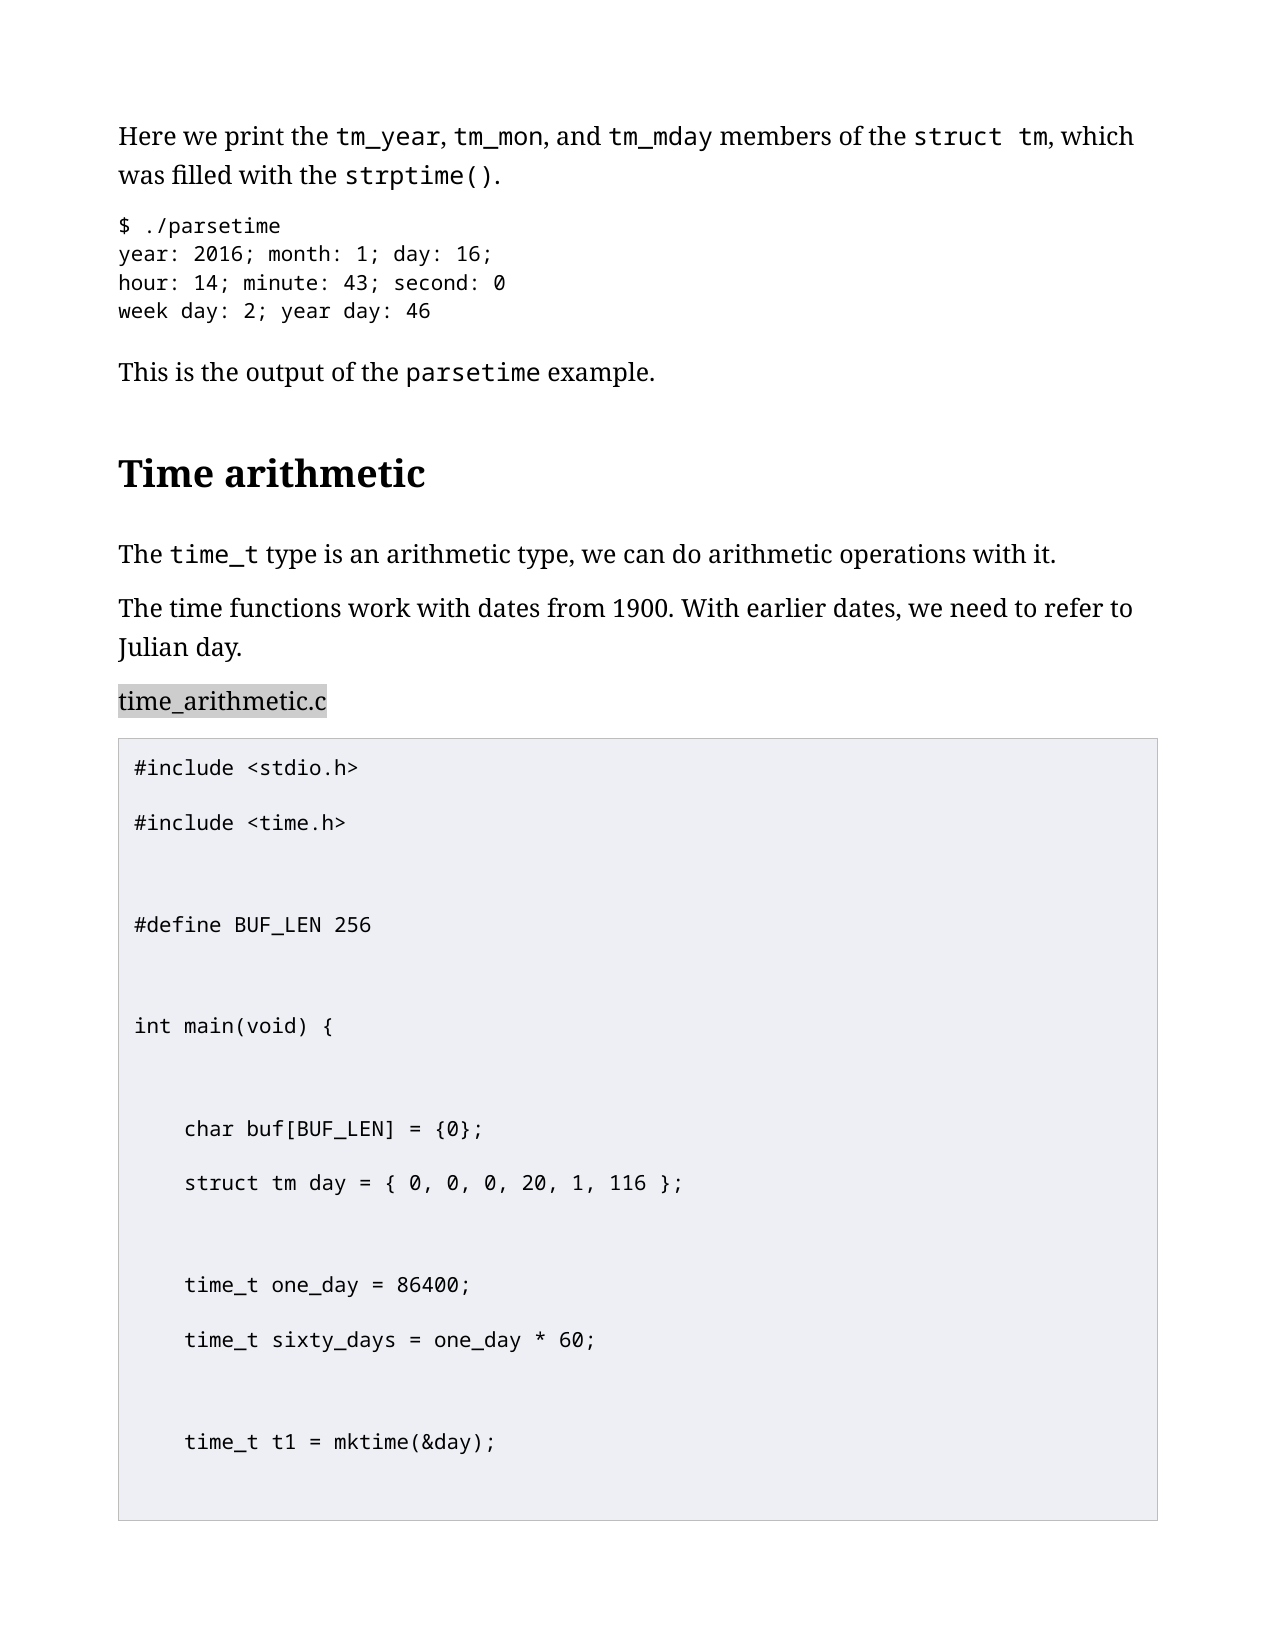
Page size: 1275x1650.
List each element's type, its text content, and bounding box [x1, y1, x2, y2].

text The time functions work with dates from 1900. With earlier dates, we need to refer to Julian day. [118, 591, 1157, 664]
text time_t sixty_days = one_day * 60; [119, 1309, 1157, 1353]
text Here we print the tm_year, tm_mon, and tm_mday members of the struct tm, which was filled with the strptime(). [118, 118, 1157, 191]
text hour: 14; minute: 43; second: 0 [118, 268, 1157, 296]
text #include <stdio.h> [119, 739, 1157, 782]
subtitle Time arithmetic [118, 447, 1157, 498]
text The time_t type is an arithmetic type, we can do arithmetic operations with it. [118, 537, 1157, 571]
text This is the output of the parsetime example. [118, 354, 1157, 388]
text $ ./parsetime [118, 211, 1157, 239]
text struct tm day = { 0, 0, 0, 20, 1, 116 }; [119, 1152, 1157, 1197]
text time_t t1 = mktime(&day); [119, 1411, 1157, 1455]
text #include <time.h> [119, 792, 1157, 836]
text year: 2016; month: 1; day: 16; [118, 239, 1157, 268]
text int main(void) { [119, 996, 1157, 1040]
text #define BUF_LEN 256 [119, 894, 1157, 938]
text char buf[BUF_LEN] = {0}; [119, 1098, 1157, 1142]
text week day: 2; year day: 46 [118, 296, 1157, 325]
text time_arithmetic.c [118, 684, 1157, 718]
text time_t one_day = 86400; [119, 1254, 1157, 1299]
